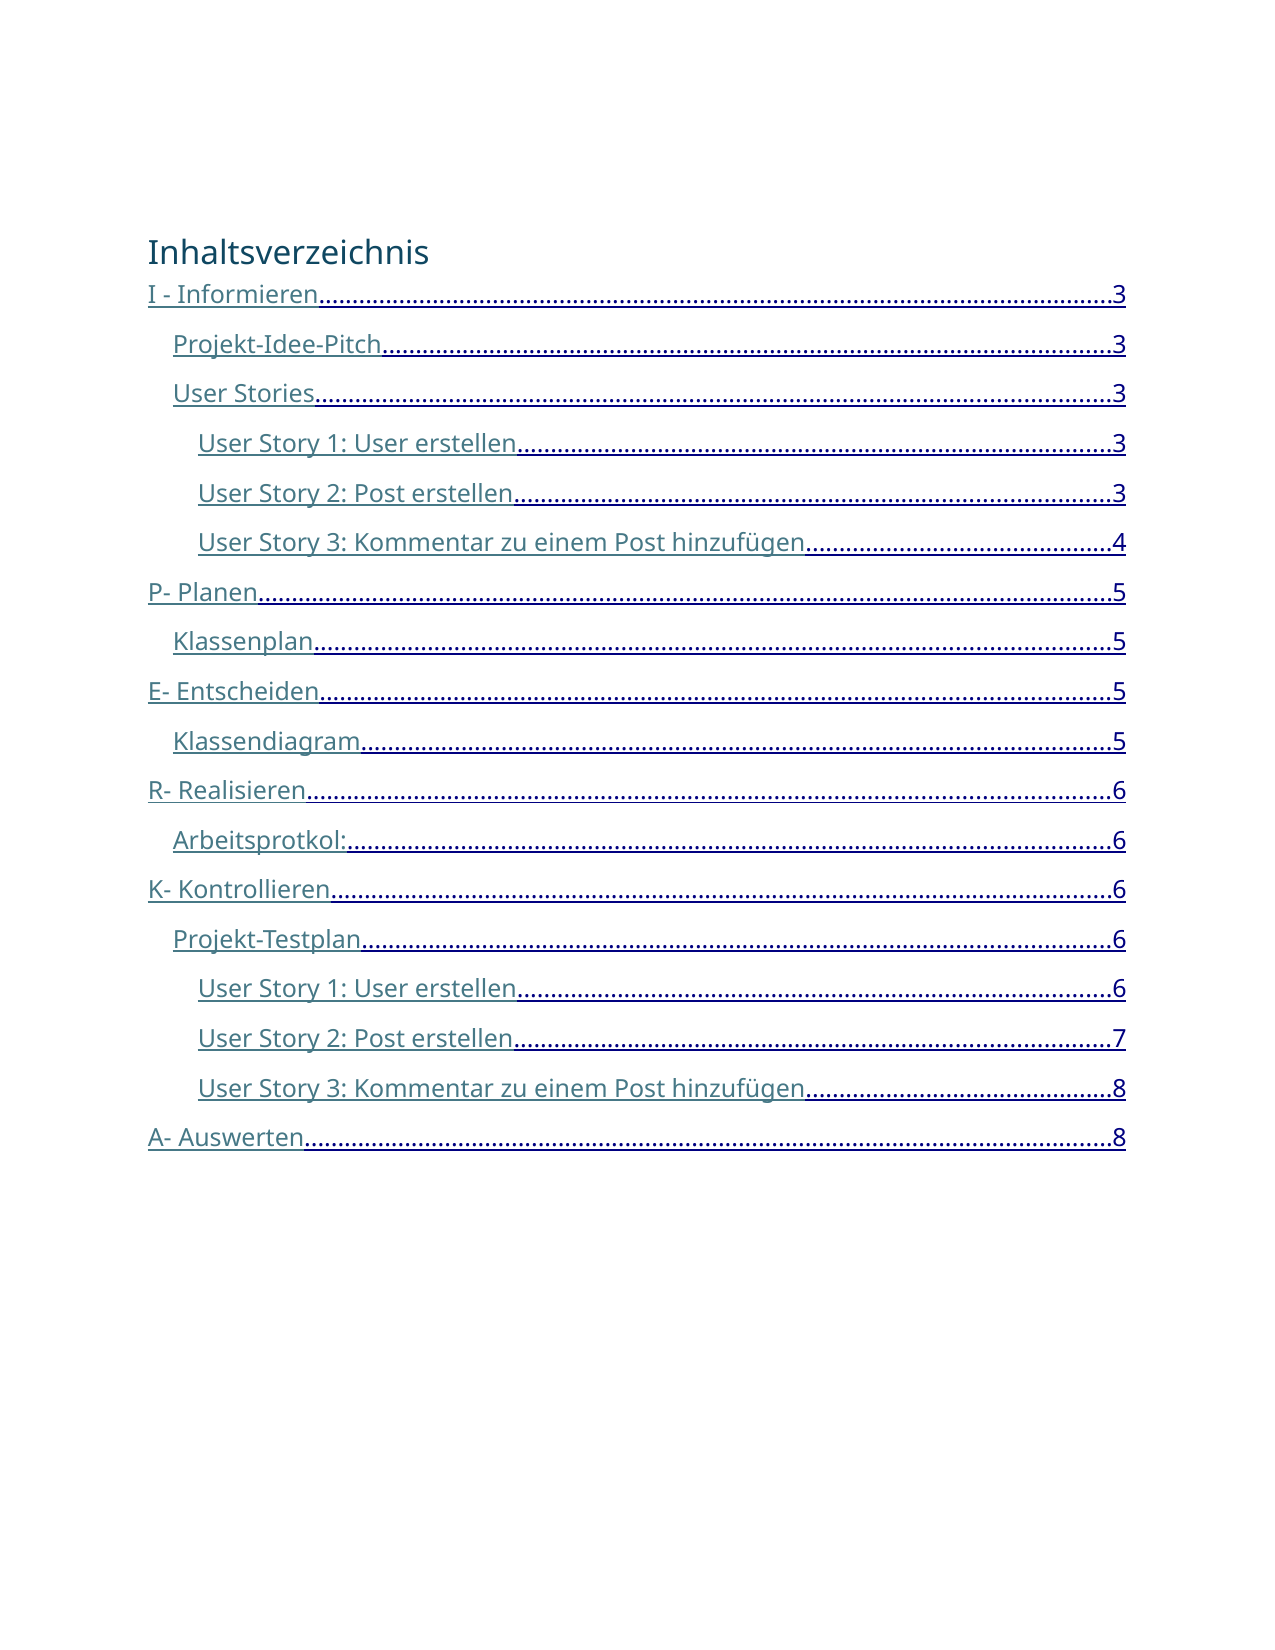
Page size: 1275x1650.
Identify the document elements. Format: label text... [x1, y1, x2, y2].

text User Story 1: User erstellen 3 [198, 426, 1127, 460]
text R- Realisieren 6 [148, 773, 1127, 807]
text User Story 2: Post erstellen 7 [198, 1021, 1127, 1055]
text K- Kontrollieren 6 [148, 872, 1127, 906]
text Klassenplan 5 [173, 624, 1127, 658]
text I - Informieren 3 [148, 277, 1127, 311]
text Arbeitsprotkol: 6 [173, 822, 1127, 856]
text E- Entscheiden 5 [148, 674, 1127, 708]
text User Story 2: Post erstellen 3 [198, 475, 1127, 509]
text A- Auswerten 8 [148, 1120, 1127, 1154]
text Projekt-Testplan 6 [173, 922, 1127, 956]
text User Story 3: Kommentar zu einem Post hinzufügen 8 [198, 1070, 1127, 1104]
text Klassendiagram 5 [173, 723, 1127, 757]
text User Stories 3 [173, 376, 1127, 410]
text Projekt-Idee-Pitch 3 [173, 327, 1127, 361]
text Inhaltsverzeichnis [148, 228, 1127, 274]
text P- Planen 5 [148, 574, 1127, 608]
text User Story 1: User erstellen 6 [198, 971, 1127, 1005]
text User Story 3: Kommentar zu einem Post hinzufügen 4 [198, 525, 1127, 559]
